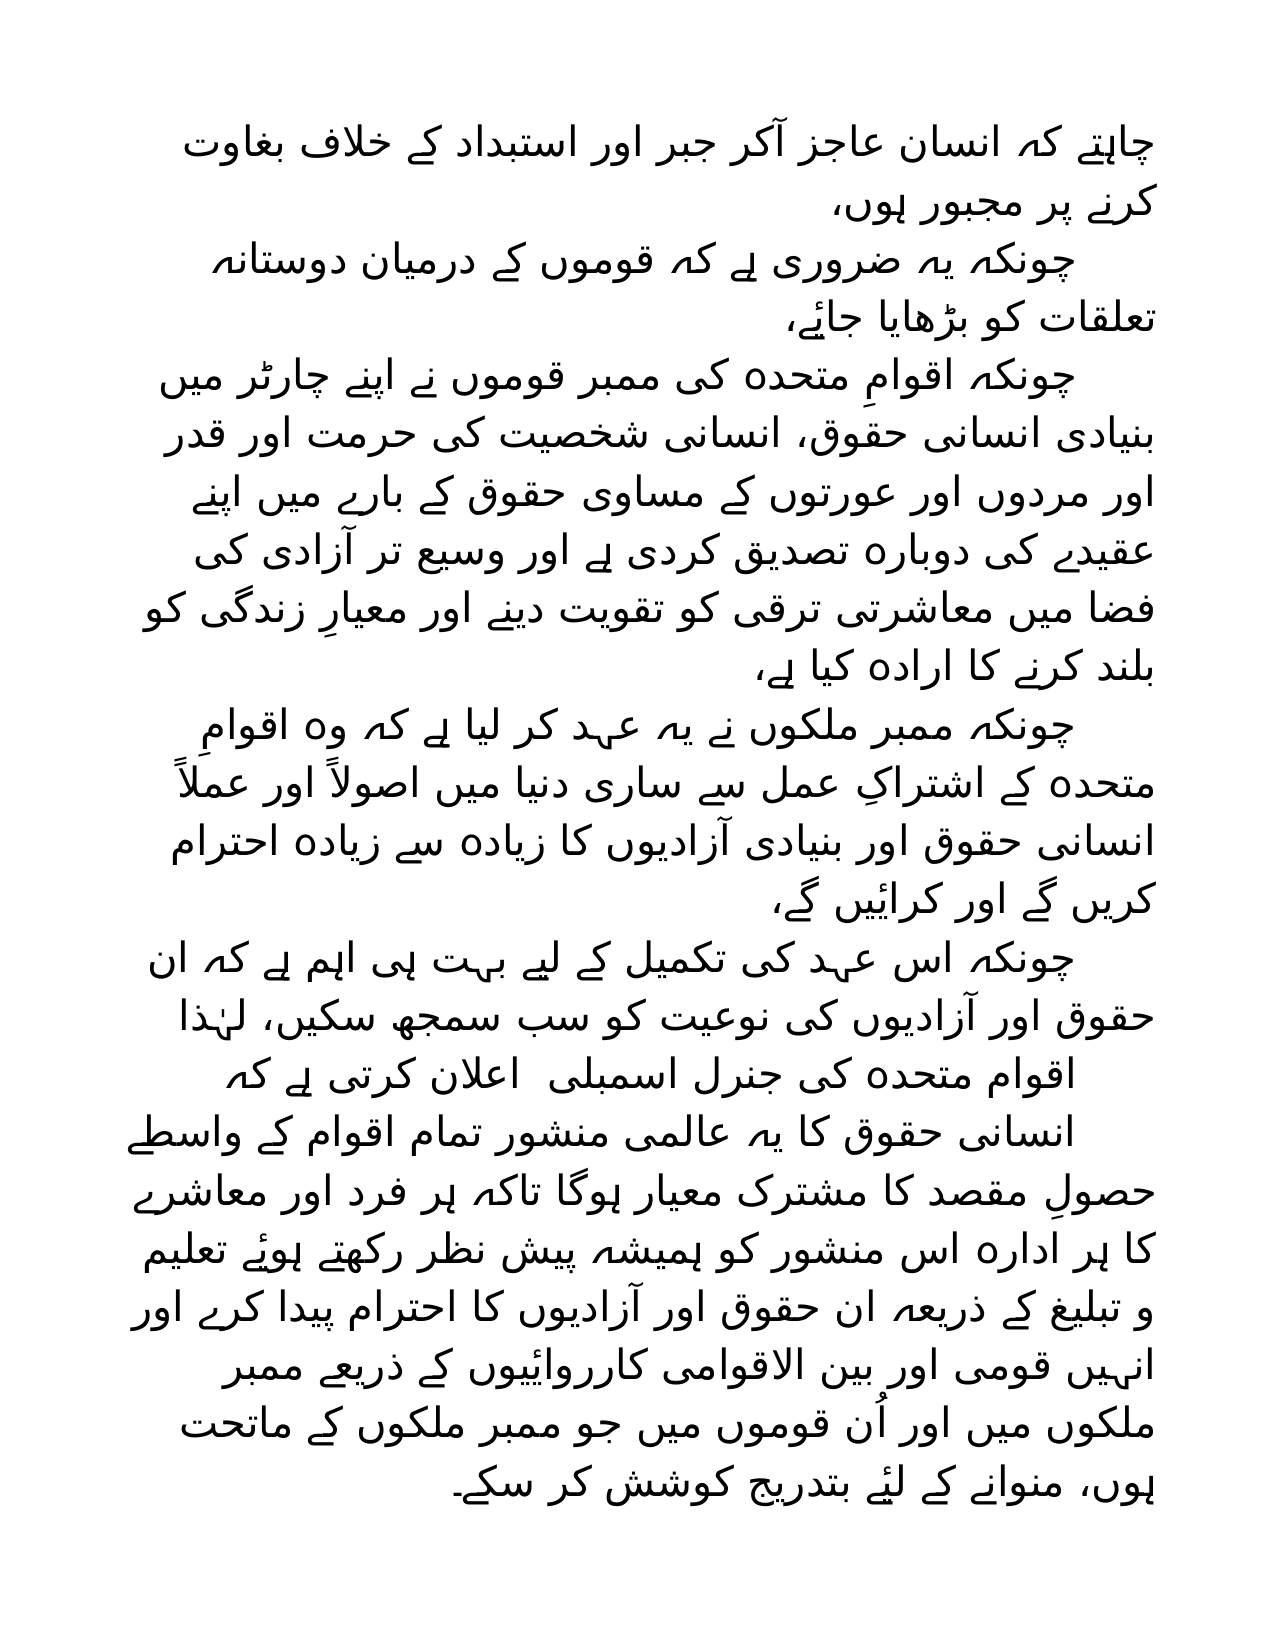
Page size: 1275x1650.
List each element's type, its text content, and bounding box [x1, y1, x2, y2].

text چونکہ اس عہد کی تکمیل کے لیے بہت ہی اہم ہے کہ ان حقوق اور آزادیوں کی نوعیت کو سب سمجھ سکیں، لہٰذا [118, 933, 1157, 1040]
text اقوام متحدہ کی جنرل اسمبلی اعلان کرتی ہے کہ [118, 1050, 1157, 1098]
text چونکہ یہ بہت ضروری ہے کہ انسانی حقوق کو قانون کی عملداری کے ذریعے محفوظ رکھا جایٔے۔ اگر ہم یہ نہیں چاہتے کہ انسان عاجز آکر جبر اور استبداد کے خلاف بغاوت کرنے پر مجبور ہوں، [118, 118, 1157, 225]
text چونکہ اقوامِ متحدہ کی ممبر قوموں نے اپنے چارٹر میں بنیادی انسانی حقوق، انسانی شخصیت کی حرمت اور قدر اور مردوں اور عورتوں کے مساوی حقوق کے بارے میں اپنے عقیدے کی دوبارہ تصدیق کردی ہے اور وسیع تر آزادی کی فضا میں معاشرتی ترقی کو تقویت دینے اور معیارِ زندگی کو بلند کرنے کا ارادہ کیا ہے، [118, 351, 1157, 691]
text انسانی حقوق کا یہ عالمی منشور تمام اقوام کے واسطے حصولِ مقصد کا مشترک معیار ہوگا تاکہ ہر فرد اور معاشرے کا ہر ادارہ اس منشور کو ہمیشہ پیش نظر رکھتے ہویٔے تعلیم و تبلیغ کے ذریعہ ان حقوق اور آزادیوں کا احترام پیدا کرے اور انہیں قومی اور بین الاقوامی کارروایٔیوں کے ذریعے ممبر ملکوں میں اور اُن قوموں میں جو ممبر ملکوں کے ماتحت ہوں، منوانے کے لیٔے بتدریج کوشش کر سکے۔ [118, 1108, 1157, 1506]
text چونکہ یہ ضروری ہے کہ قوموں کے درمیان دوستانہ تعلقات کو بڑھایا جایٔے، [118, 234, 1157, 341]
text چونکہ ممبر ملکوں نے یہ عہد کر لیا ہے کہ وہ اقوامِ متحدہ کے اشتراکِ عمل سے ساری دنیا میں اصولاً اور عملاً انسانی حقوق اور بنیادی آزادیوں کا زیادہ سے زیادہ احترام کریں گے اور کرایٔیں گے، [118, 700, 1157, 924]
